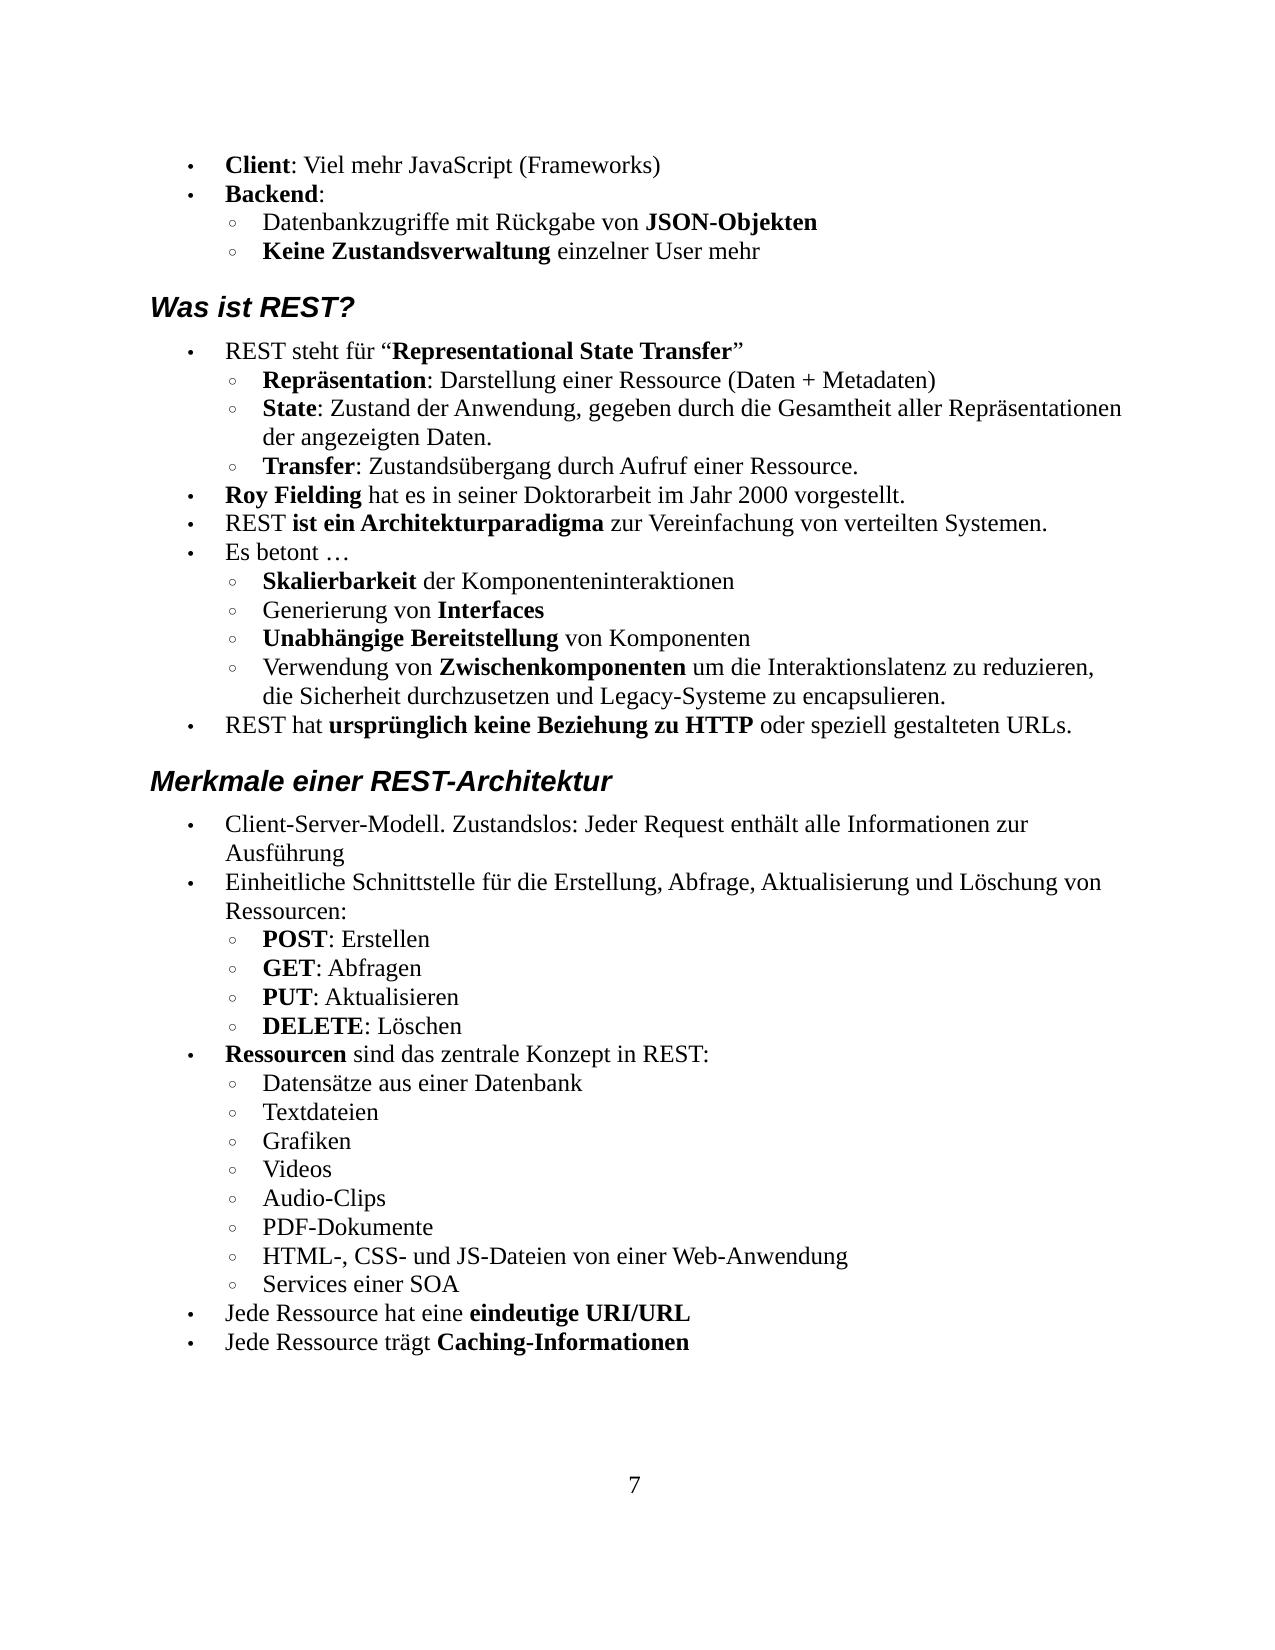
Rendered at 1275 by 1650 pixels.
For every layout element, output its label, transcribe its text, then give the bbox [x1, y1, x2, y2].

list Ressourcen sind das zentrale Konzept in REST: [187, 1039, 1125, 1068]
list POST: Erstellen [225, 924, 1125, 953]
list REST ist ein Architekturparadigma zur Vereinfachung von verteilten Systemen. [187, 508, 1125, 537]
list REST hat ursprünglich keine Beziehung zu HTTP oder speziell gestalteten URLs. [187, 710, 1125, 738]
list Videos [225, 1154, 1125, 1183]
list Transfer: Zustandsübergang durch Aufruf einer Ressource. [225, 451, 1125, 480]
list Es betont … [187, 537, 1125, 566]
subtitle Merkmale einer REST-Architektur [150, 763, 1125, 797]
list Audio-Clips [225, 1183, 1125, 1212]
list HTML-, CSS- und JS-Dateien von einer Web-Anwendung [225, 1241, 1125, 1269]
list State: Zustand der Anwendung, gegeben durch die Gesamtheit aller Repräsentationen der angezeigten Daten. [225, 393, 1125, 451]
list Datensätze aus einer Datenbank [225, 1068, 1125, 1097]
list Generierung von Interfaces [225, 595, 1125, 623]
list Skalierbarkeit der Komponenteninteraktionen [225, 566, 1125, 595]
list Verwendung von Zwischenkomponenten um die Interaktionslatenz zu reduzieren, die Sicherheit durchzusetzen und Legacy-Systeme zu encapsulieren. [225, 652, 1125, 710]
list Roy Fielding hat es in seiner Doktorarbeit im Jahr 2000 vorgestellt. [187, 480, 1125, 508]
list Datenbankzugriffe mit Rückgabe von JSON-Objekten [225, 207, 1125, 236]
list Services einer SOA [225, 1269, 1125, 1298]
list GET: Abfragen [225, 953, 1125, 982]
list PUT: Aktualisieren [225, 982, 1125, 1011]
list REST steht für “Representational State Transfer” [187, 336, 1125, 365]
list PDF-Dokumente [225, 1212, 1125, 1241]
list Einheitliche Schnittstelle für die Erstellung, Abfrage, Aktualisierung und Löschung von Ressourcen: [187, 867, 1125, 924]
list DELETE: Löschen [225, 1011, 1125, 1039]
list Jede Ressource hat eine eindeutige URI/URL [187, 1298, 1125, 1327]
list Grafiken [225, 1126, 1125, 1154]
list Textdateien [225, 1097, 1125, 1126]
list Client: Viel mehr JavaScript (Frameworks) [187, 150, 1125, 179]
list Unabhängige Bereitstellung von Komponenten [225, 623, 1125, 652]
list Repräsentation: Darstellung einer Ressource (Daten + Metadaten) [225, 365, 1125, 393]
list Client-Server-Modell. Zustandslos: Jeder Request enthält alle Informationen zur Ausführung [187, 809, 1125, 867]
list Keine Zustandsverwaltung einzelner User mehr [225, 236, 1125, 265]
list Backend: [187, 179, 1125, 207]
list Jede Ressource trägt Caching-Informationen [187, 1327, 1125, 1356]
subtitle Was ist REST? [150, 290, 1125, 323]
